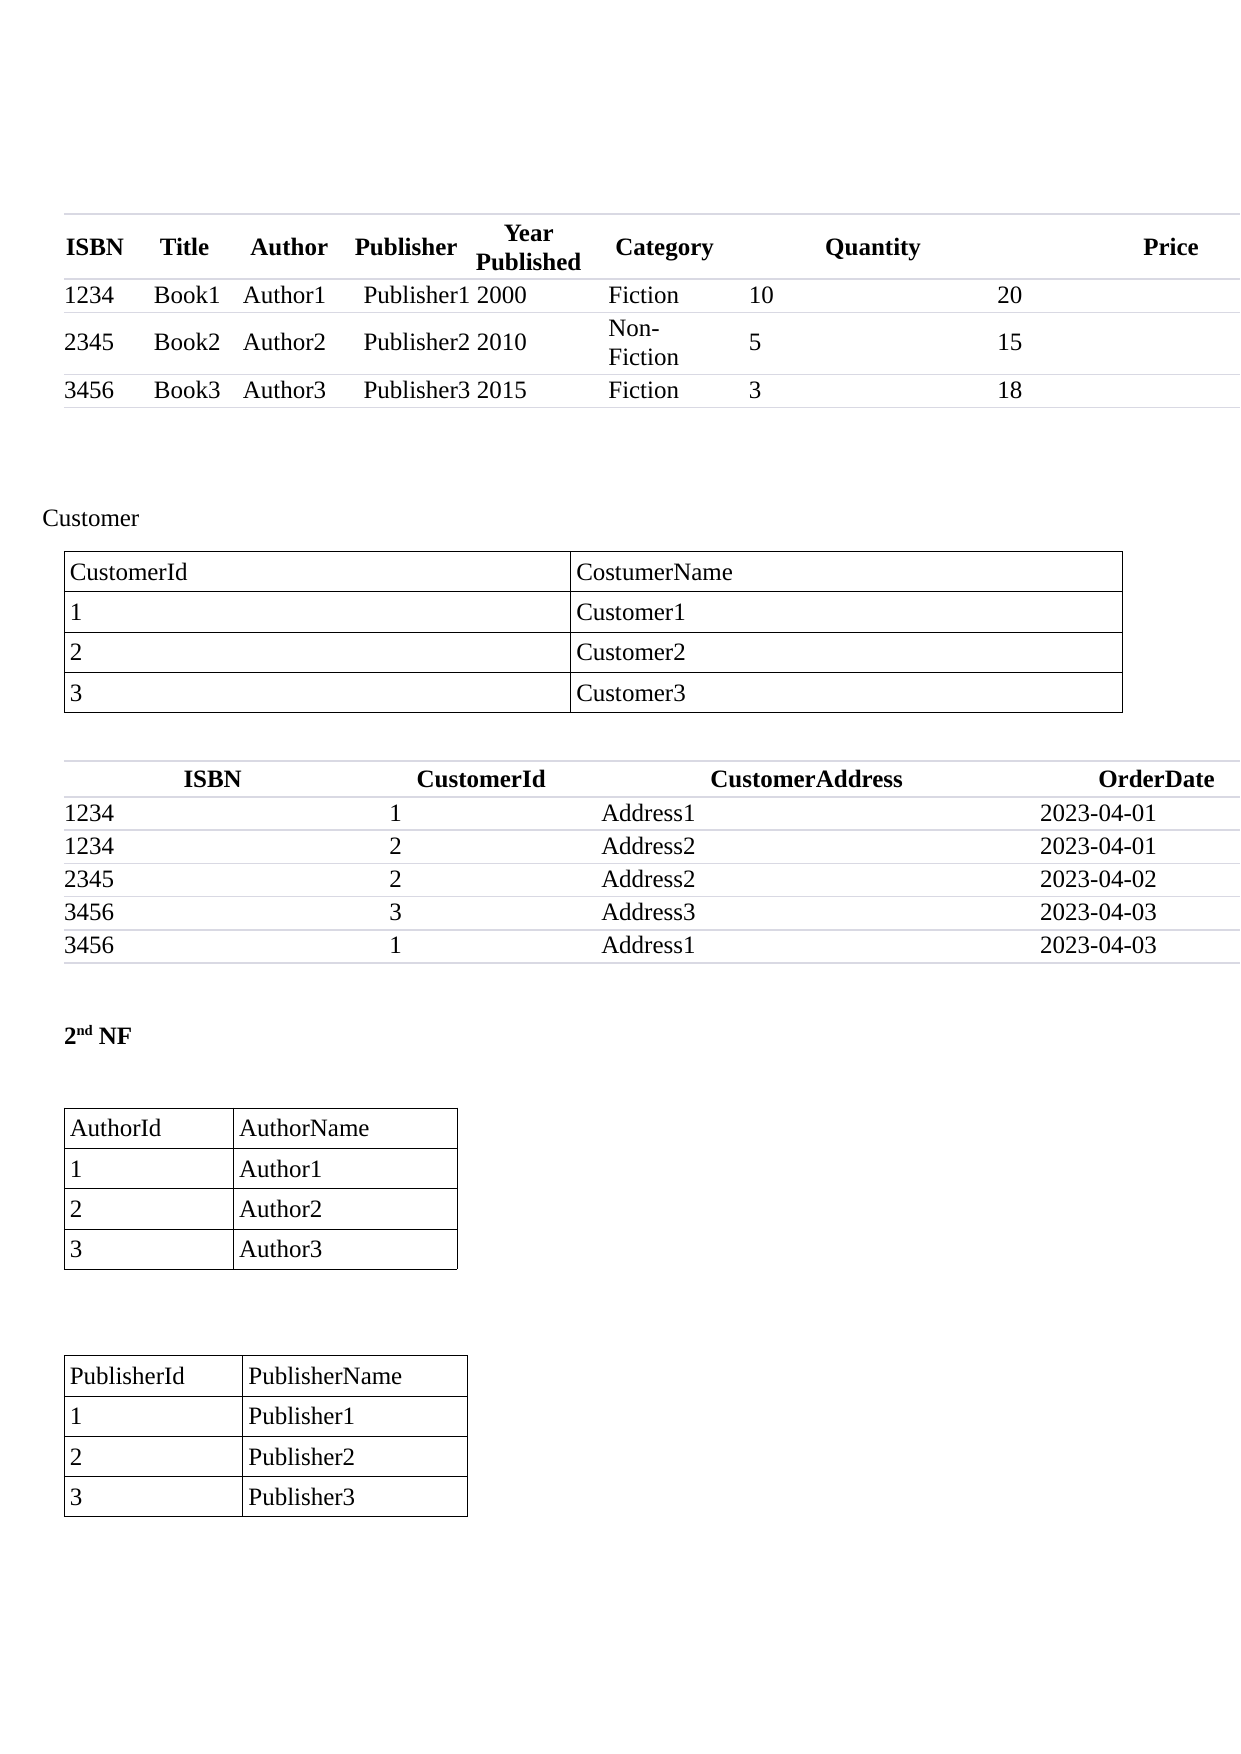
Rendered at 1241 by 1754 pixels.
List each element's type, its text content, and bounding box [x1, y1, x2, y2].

table_cell 2000 [477, 280, 608, 311]
table_cell Author1 [243, 280, 363, 311]
table_cell 3 [749, 375, 997, 407]
table_cell 2 [389, 831, 601, 863]
table_cell Publisher2 [243, 1437, 467, 1476]
table_header AuthorId [65, 1109, 233, 1148]
table_header OrderDate [1040, 762, 1240, 796]
table_cell 3 [65, 1230, 233, 1269]
table_cell 2345 [64, 313, 154, 373]
table_cell Author3 [243, 375, 363, 407]
table_cell Customer2 [571, 633, 1122, 672]
table_cell 2345 [64, 864, 389, 896]
table_header Title [154, 215, 243, 278]
table_cell 1 [389, 798, 601, 829]
table_header Publisher [363, 215, 477, 278]
table_cell Address1 [601, 798, 1040, 829]
table_cell Author3 [234, 1230, 457, 1269]
table_cell Publisher3 [243, 1477, 467, 1516]
table_header CustomerAddress [601, 762, 1040, 796]
table_cell Publisher2 [363, 313, 477, 373]
table_header Category [608, 215, 749, 278]
table_cell 1234 [64, 798, 389, 829]
table_cell Publisher1 [243, 1397, 467, 1436]
table_cell 20 [997, 280, 1240, 311]
table_cell 3 [389, 897, 601, 929]
table_cell 3456 [64, 897, 389, 929]
table_cell 18 [997, 375, 1240, 407]
table_cell Fiction [608, 280, 749, 311]
table_header AuthorName [234, 1109, 457, 1148]
table_header Price [997, 215, 1240, 278]
table_cell 1 [65, 1397, 242, 1436]
table_cell 1234 [64, 831, 389, 863]
table_cell Publisher3 [363, 375, 477, 407]
table_cell Author1 [234, 1149, 457, 1188]
table_cell 2023-04-01 [1040, 831, 1240, 863]
table_cell Fiction [608, 375, 749, 407]
table_header Quantity [749, 215, 997, 278]
table_cell Author2 [243, 313, 363, 373]
table_cell 3 [65, 1477, 242, 1516]
table_header ISBN [64, 215, 154, 278]
table_cell 2023-04-01 [1040, 798, 1240, 829]
table_header PublisherName [243, 1356, 467, 1396]
table_header Author [243, 215, 363, 278]
table_cell 2015 [477, 375, 608, 407]
table_cell 15 [997, 313, 1240, 373]
table_cell 2 [65, 633, 570, 672]
table_header CustomerId [389, 762, 601, 796]
table_cell 1234 [64, 280, 154, 311]
table_cell 3456 [64, 931, 389, 962]
table_cell Address3 [601, 897, 1040, 929]
table_cell 2010 [477, 313, 608, 373]
table_cell 2 [65, 1189, 233, 1228]
text 2nd NF [64, 1021, 1122, 1050]
table_cell Customer1 [571, 592, 1122, 632]
table_header PublisherId [65, 1356, 242, 1396]
table_cell 10 [749, 280, 997, 311]
table_cell 2 [65, 1437, 242, 1476]
table_cell Address1 [601, 931, 1040, 962]
table_header CostumerName [571, 552, 1122, 591]
table_cell 2023-04-03 [1040, 931, 1240, 962]
table_cell Non- Fiction [608, 313, 749, 373]
table_header ISBN [64, 762, 389, 796]
table_cell 1 [389, 931, 601, 962]
text Customer [0, 503, 1122, 532]
table_cell 3 [65, 673, 570, 712]
table_cell Book2 [154, 313, 243, 373]
table_cell 2023-04-02 [1040, 864, 1240, 896]
table_header Year Published [477, 215, 608, 278]
table_cell Author2 [234, 1189, 457, 1228]
table_header CustomerId [65, 552, 570, 591]
table_cell 1 [65, 1149, 233, 1188]
table_cell 2023-04-03 [1040, 897, 1240, 929]
table_cell 1 [65, 592, 570, 632]
table_cell Publisher1 [363, 280, 477, 311]
table_cell Book1 [154, 280, 243, 311]
table_cell 5 [749, 313, 997, 373]
table_cell 2 [389, 864, 601, 896]
table_cell Customer3 [571, 673, 1122, 712]
table_cell Book3 [154, 375, 243, 407]
table_cell 3456 [64, 375, 154, 407]
table_cell Address2 [601, 864, 1040, 896]
table_cell Address2 [601, 831, 1040, 863]
